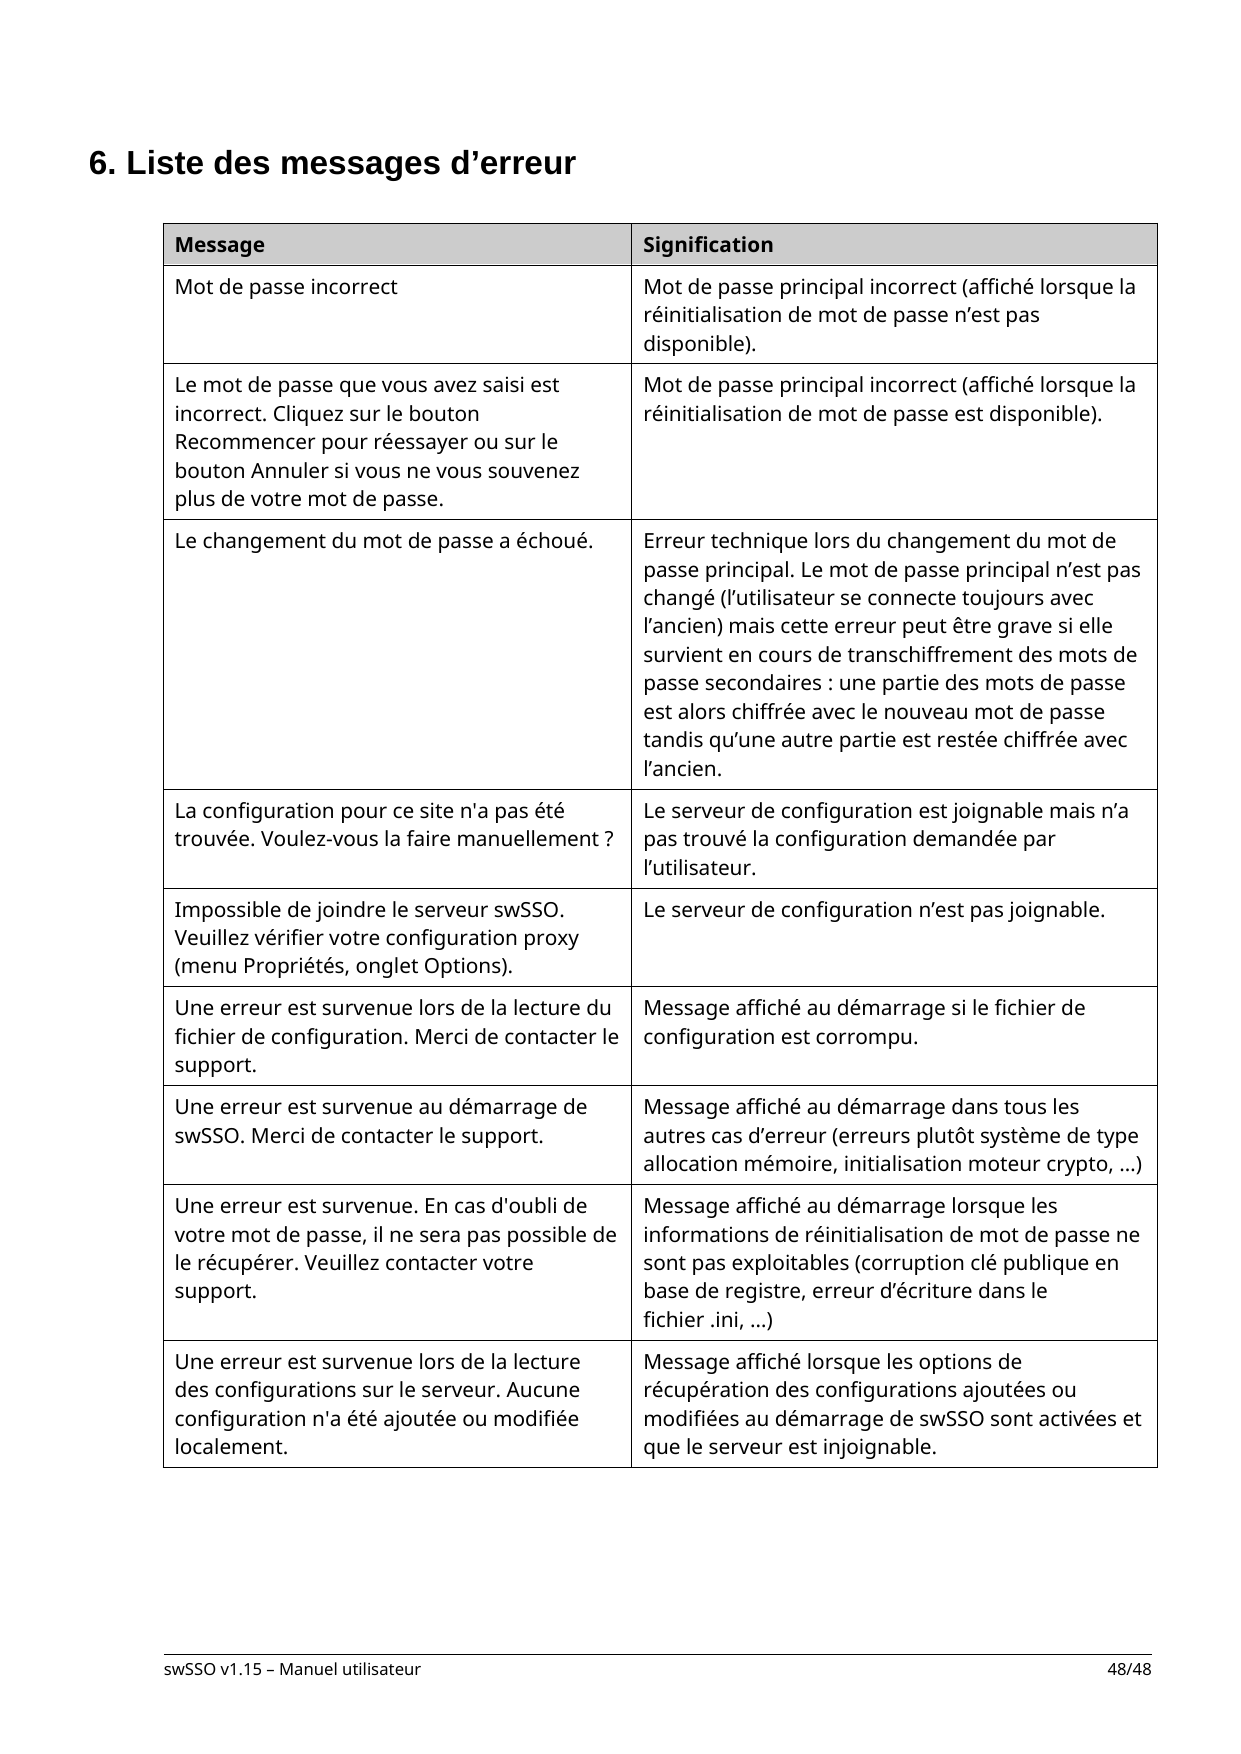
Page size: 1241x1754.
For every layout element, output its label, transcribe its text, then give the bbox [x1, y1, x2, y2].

table_cell Le serveur de configuration n’est pas joignable. [632, 889, 1157, 986]
table_cell Une erreur est survenue au démarrage de swSSO. Merci de contacter le support. [164, 1086, 631, 1184]
table_header Signification [632, 224, 1157, 264]
table_cell Le mot de passe que vous avez saisi est incorrect. Cliquez sur le bouton Recommencer pour réessayer ou sur le bouton Annuler si vous ne vous souvenez plus de votre mot de passe. [164, 364, 631, 519]
table_cell Le changement du mot de passe a échoué. [164, 520, 631, 788]
table_cell Message affiché lorsque les options de récupération des configurations ajoutées ou modifiées au démarrage de swSSO sont activées et que le serveur est injoignable. [632, 1341, 1157, 1467]
table_cell Une erreur est survenue lors de la lecture du fichier de configuration. Merci de contacter le support. [164, 987, 631, 1085]
table_cell Impossible de joindre le serveur swSSO. Veuillez vérifier votre configuration proxy (menu Propriétés, onglet Options). [164, 889, 631, 986]
table_cell Mot de passe principal incorrect (affiché lorsque la réinitialisation de mot de passe n’est pas disponible). [632, 266, 1157, 363]
table_cell Message affiché au démarrage dans tous les autres cas d’erreur (erreurs plutôt système de type allocation mémoire, initialisation moteur crypto, …) [632, 1086, 1157, 1184]
table_cell Une erreur est survenue lors de la lecture des configurations sur le serveur. Aucune configuration n'a été ajoutée ou modifiée localement. [164, 1341, 631, 1467]
table_cell Une erreur est survenue. En cas d'oubli de votre mot de passe, il ne sera pas possible de le récupérer. Veuillez contacter votre support. [164, 1185, 631, 1340]
table_cell Message affiché au démarrage lorsque les informations de réinitialisation de mot de passe ne sont pas exploitables (corruption clé publique en base de registre, erreur d’écriture dans le fichier .ini, …) [632, 1185, 1157, 1340]
table_cell Message affiché au démarrage si le fichier de configuration est corrompu. [632, 987, 1157, 1085]
table_cell Mot de passe principal incorrect (affiché lorsque la réinitialisation de mot de passe est disponible). [632, 364, 1157, 519]
table_cell Le serveur de configuration est joignable mais n’a pas trouvé la configuration demandée par l’utilisateur. [632, 790, 1157, 887]
table_cell Erreur technique lors du changement du mot de passe principal. Le mot de passe principal n’est pas changé (l’utilisateur se connecte toujours avec l’ancien) mais cette erreur peut être grave si elle survient en cours de transchiffrement des mots de passe secondaires : une partie des mots de passe est alors chiffrée avec le nouveau mot de passe tandis qu’une autre partie est restée chiffrée avec l’ancien. [632, 520, 1157, 788]
table_cell Mot de passe incorrect [164, 266, 631, 363]
table_header Message [164, 224, 631, 264]
subtitle Liste des messages d’erreur [89, 143, 1152, 182]
table_cell La configuration pour ce site n'a pas été trouvée. Voulez-vous la faire manuellement ? [164, 790, 631, 887]
